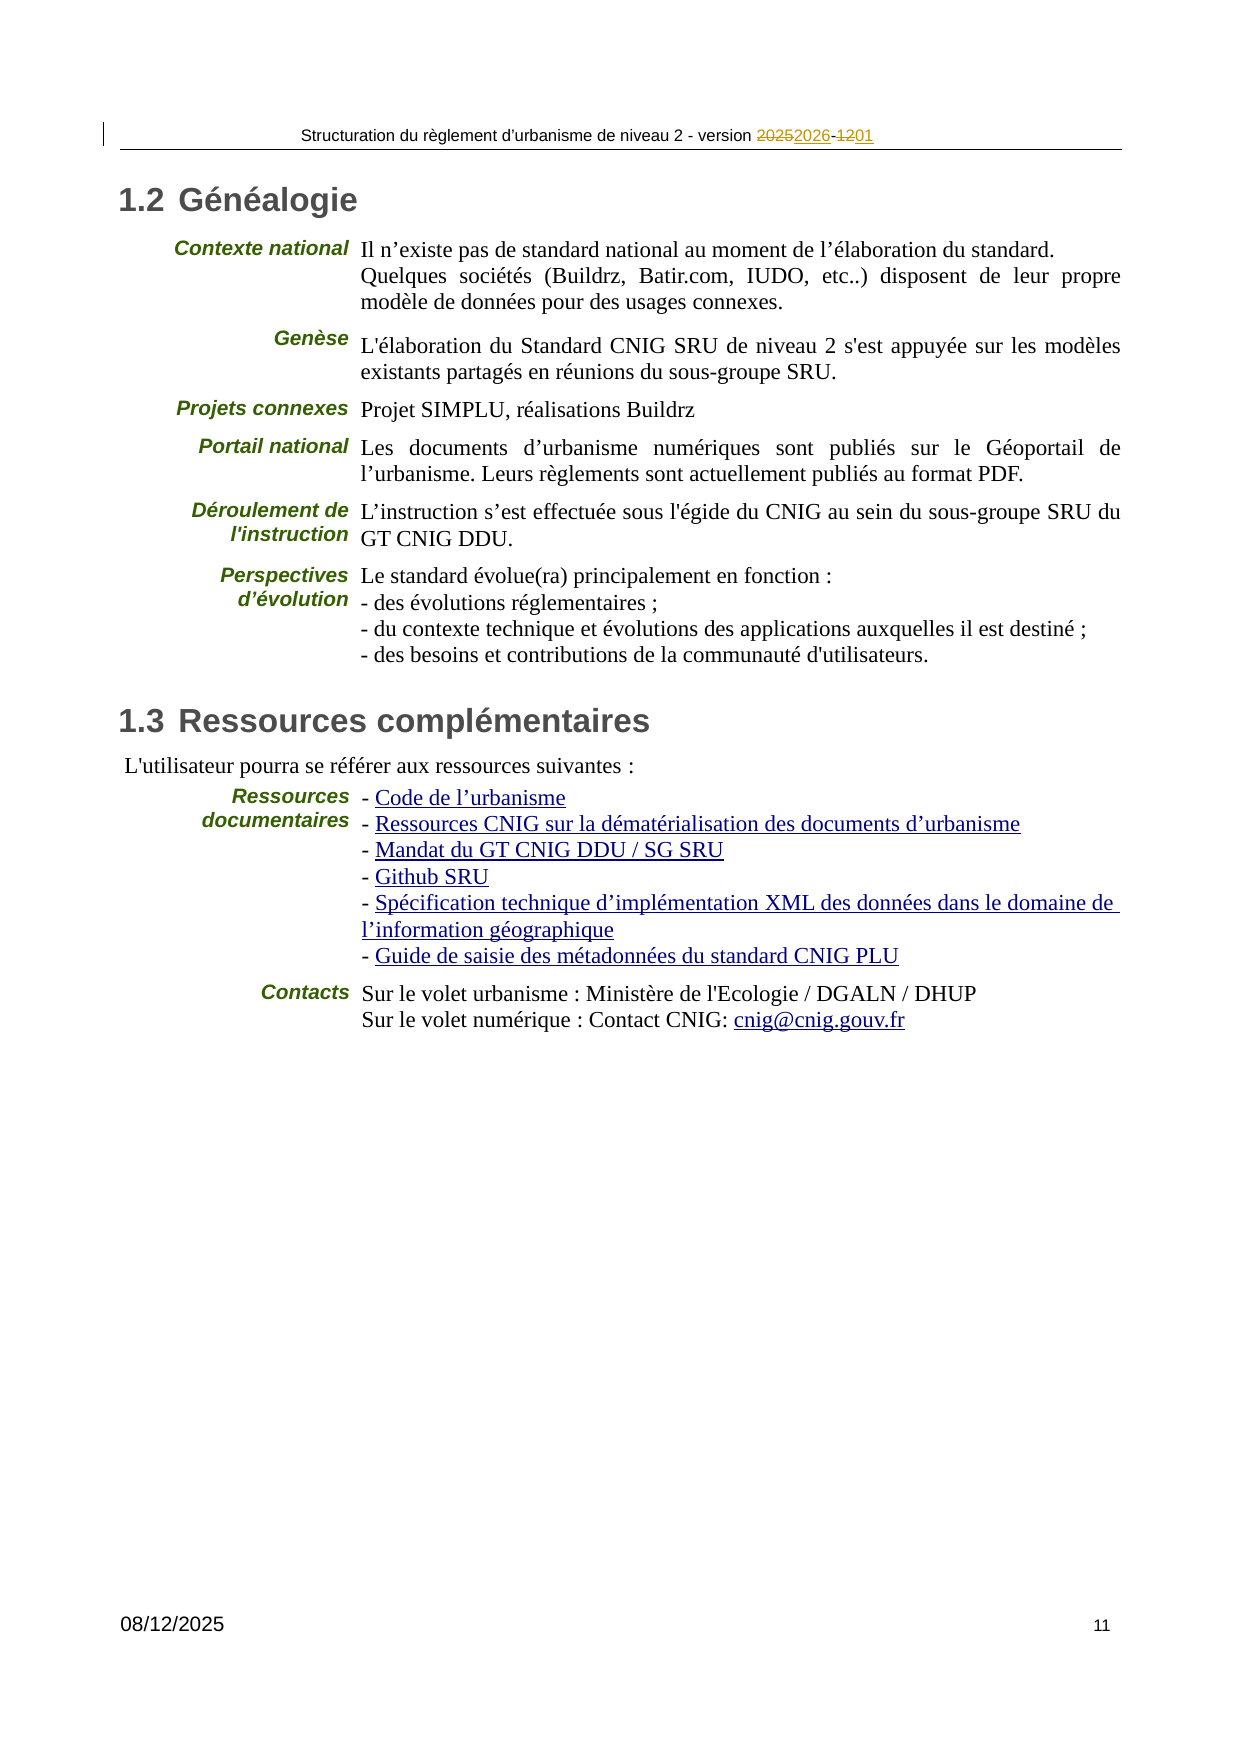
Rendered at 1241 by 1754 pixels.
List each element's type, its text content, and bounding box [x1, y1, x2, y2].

table_cell Projets connexes [118, 391, 354, 428]
subtitle Généalogie [118, 180, 1122, 218]
text L'utilisateur pourra se référer aux ressources suivantes : [124, 752, 1122, 778]
table_cell L'élaboration du Standard CNIG SRU de niveau 2 s'est appuyée sur les modèles existants partagés en réunions du sous-groupe SRU. [354, 320, 1122, 391]
table_cell Portail national [118, 428, 354, 492]
table_cell Déroulement de l'instruction [118, 493, 354, 557]
table_cell Projet SIMPLU, réalisations Buildrz [354, 391, 1122, 428]
table_header - Code de l’urbanisme - Ressources CNIG sur la dématérialisation des documents d’urbanisme - Mandat du GT CNIG DDU / SG SRU - Github SRU - Spécification technique d’implémentation XML des données dans le domaine de l’information géographique - Guide de saisie des métadonnées du standard CNIG PLU [355, 778, 1122, 974]
table_cell L’instruction s’est effectuée sous l'égide du CNIG au sein du sous-groupe SRU du GT CNIG DDU. [354, 493, 1122, 557]
table_cell Perspectives d’évolution [118, 557, 354, 673]
table_cell Le standard évolue(ra) principalement en fonction : - des évolutions réglementaires ; - du contexte technique et évolutions des applications auxquelles il est destiné ; - des besoins et contributions de la communauté d'utilisateurs. [354, 557, 1122, 673]
table_cell Genèse [118, 320, 354, 391]
table_header Il n’existe pas de standard national au moment de l’élaboration du standard. Quelques sociétés (Buildrz, Batir.com, IUDO, etc..) disposent de leur propre modèle de données pour des usages connexes. [354, 230, 1122, 320]
subtitle Ressources complémentaires [118, 702, 1122, 740]
table_cell Sur le volet urbanisme : Ministère de l'Ecologie / DGALN / DHUP Sur le volet numérique : Contact CNIG: cnig@cnig.gouv.fr [355, 974, 1122, 1038]
table_header Ressources documentaires [118, 778, 355, 974]
table_cell Les documents d’urbanisme numériques sont publiés sur le Géoportail de l’urbanisme. Leurs règlements sont actuellement publiés au format PDF. [354, 428, 1122, 492]
table_header Contexte national [118, 230, 354, 320]
table_cell Contacts [118, 974, 355, 1038]
